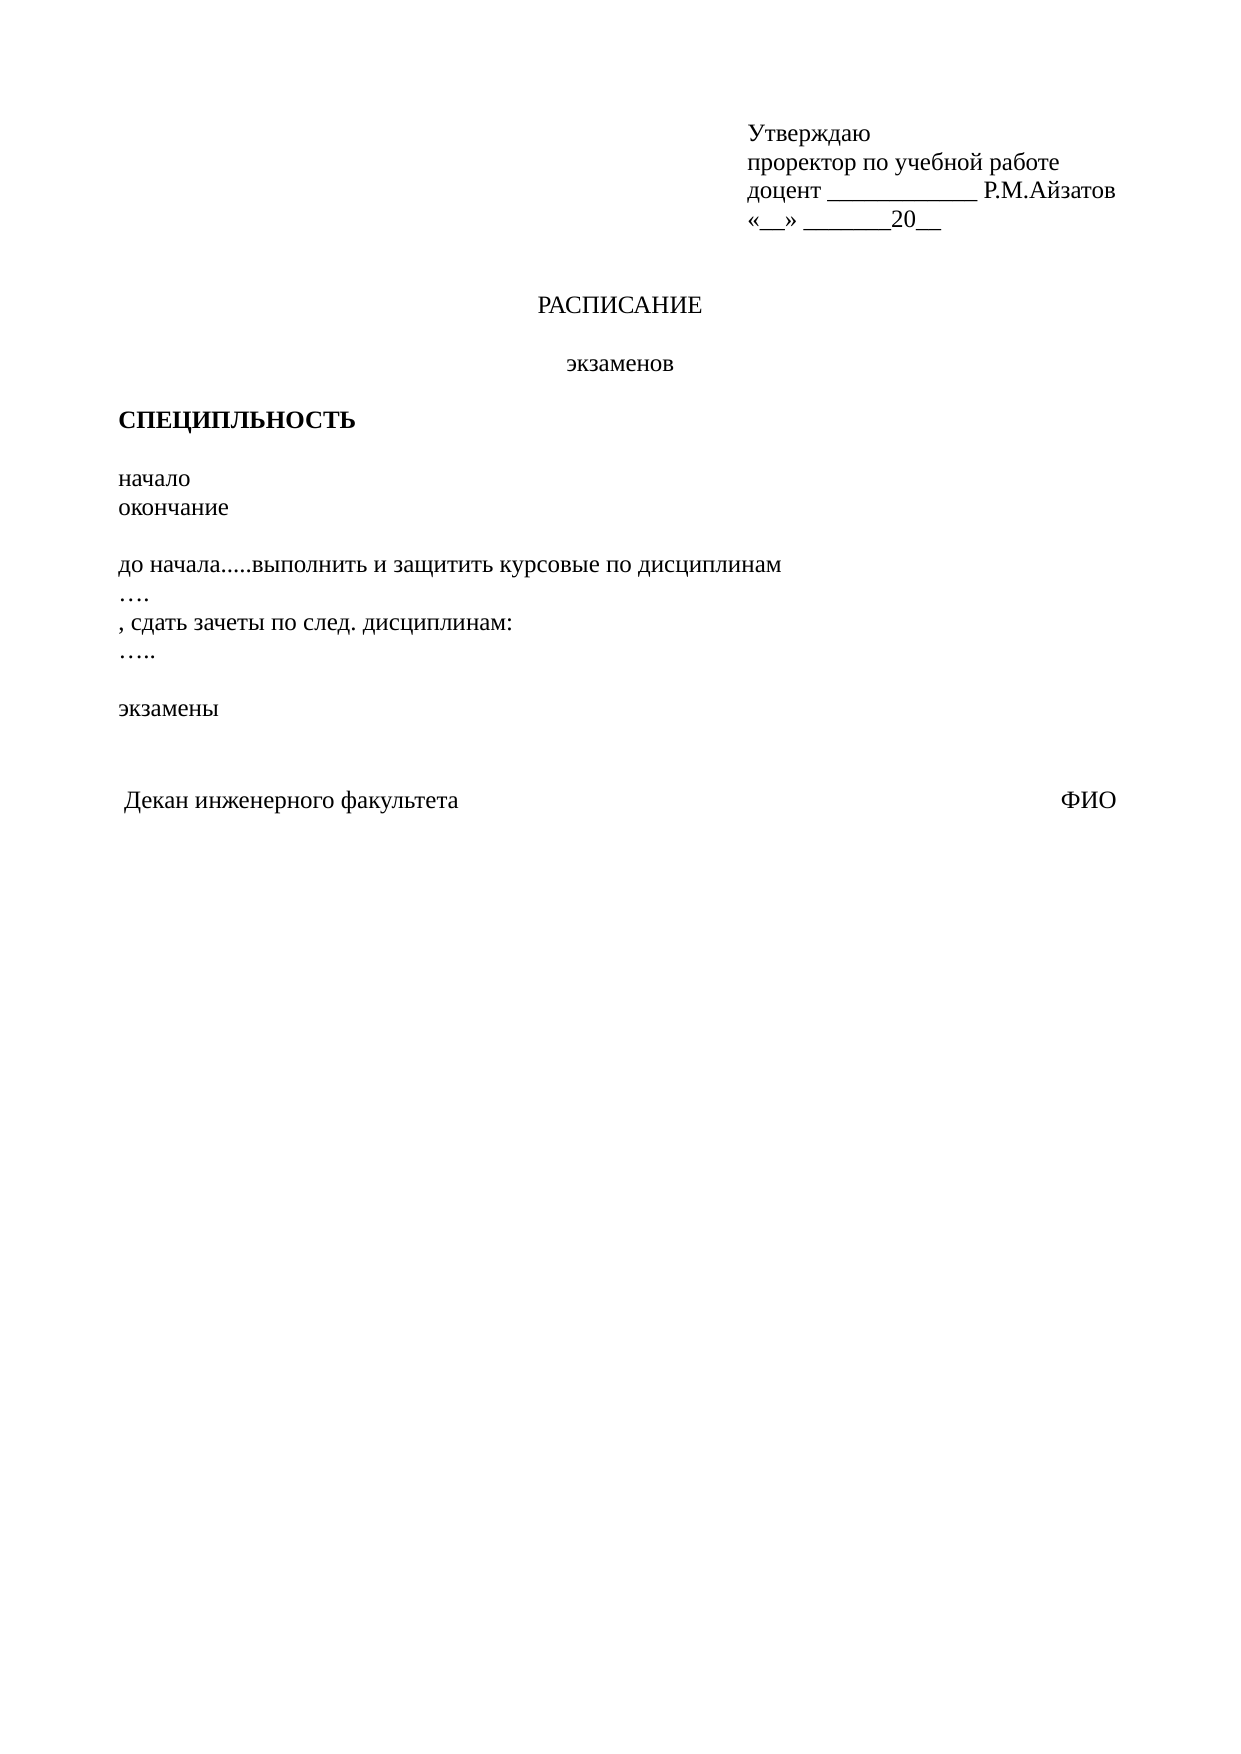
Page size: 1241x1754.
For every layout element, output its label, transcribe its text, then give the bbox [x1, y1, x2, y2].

text окончание [118, 492, 1122, 521]
text РАСПИСАНИЕ [118, 291, 1122, 319]
text до начала.....выполнить и защитить курсовые по дисциплинам [118, 549, 1122, 578]
text экзаменов [118, 348, 1122, 377]
text «__» _______20__ [747, 204, 1122, 233]
text ….. [118, 636, 1122, 664]
table_header ФИО [620, 779, 1122, 819]
text проректор по учебной работе [747, 147, 1122, 176]
text начало [118, 463, 1122, 492]
table_header Декан инженерного факультета [118, 779, 620, 819]
text СПЕЦИПЛЬНОСТЬ [118, 406, 1122, 434]
text …. [118, 578, 1122, 607]
text экзамены [118, 693, 1122, 722]
text доцент ____________ Р.М.Айзатов [747, 176, 1122, 204]
text Утверждаю [747, 118, 1122, 147]
text , сдать зачеты по след. дисциплинам: [118, 607, 1122, 636]
